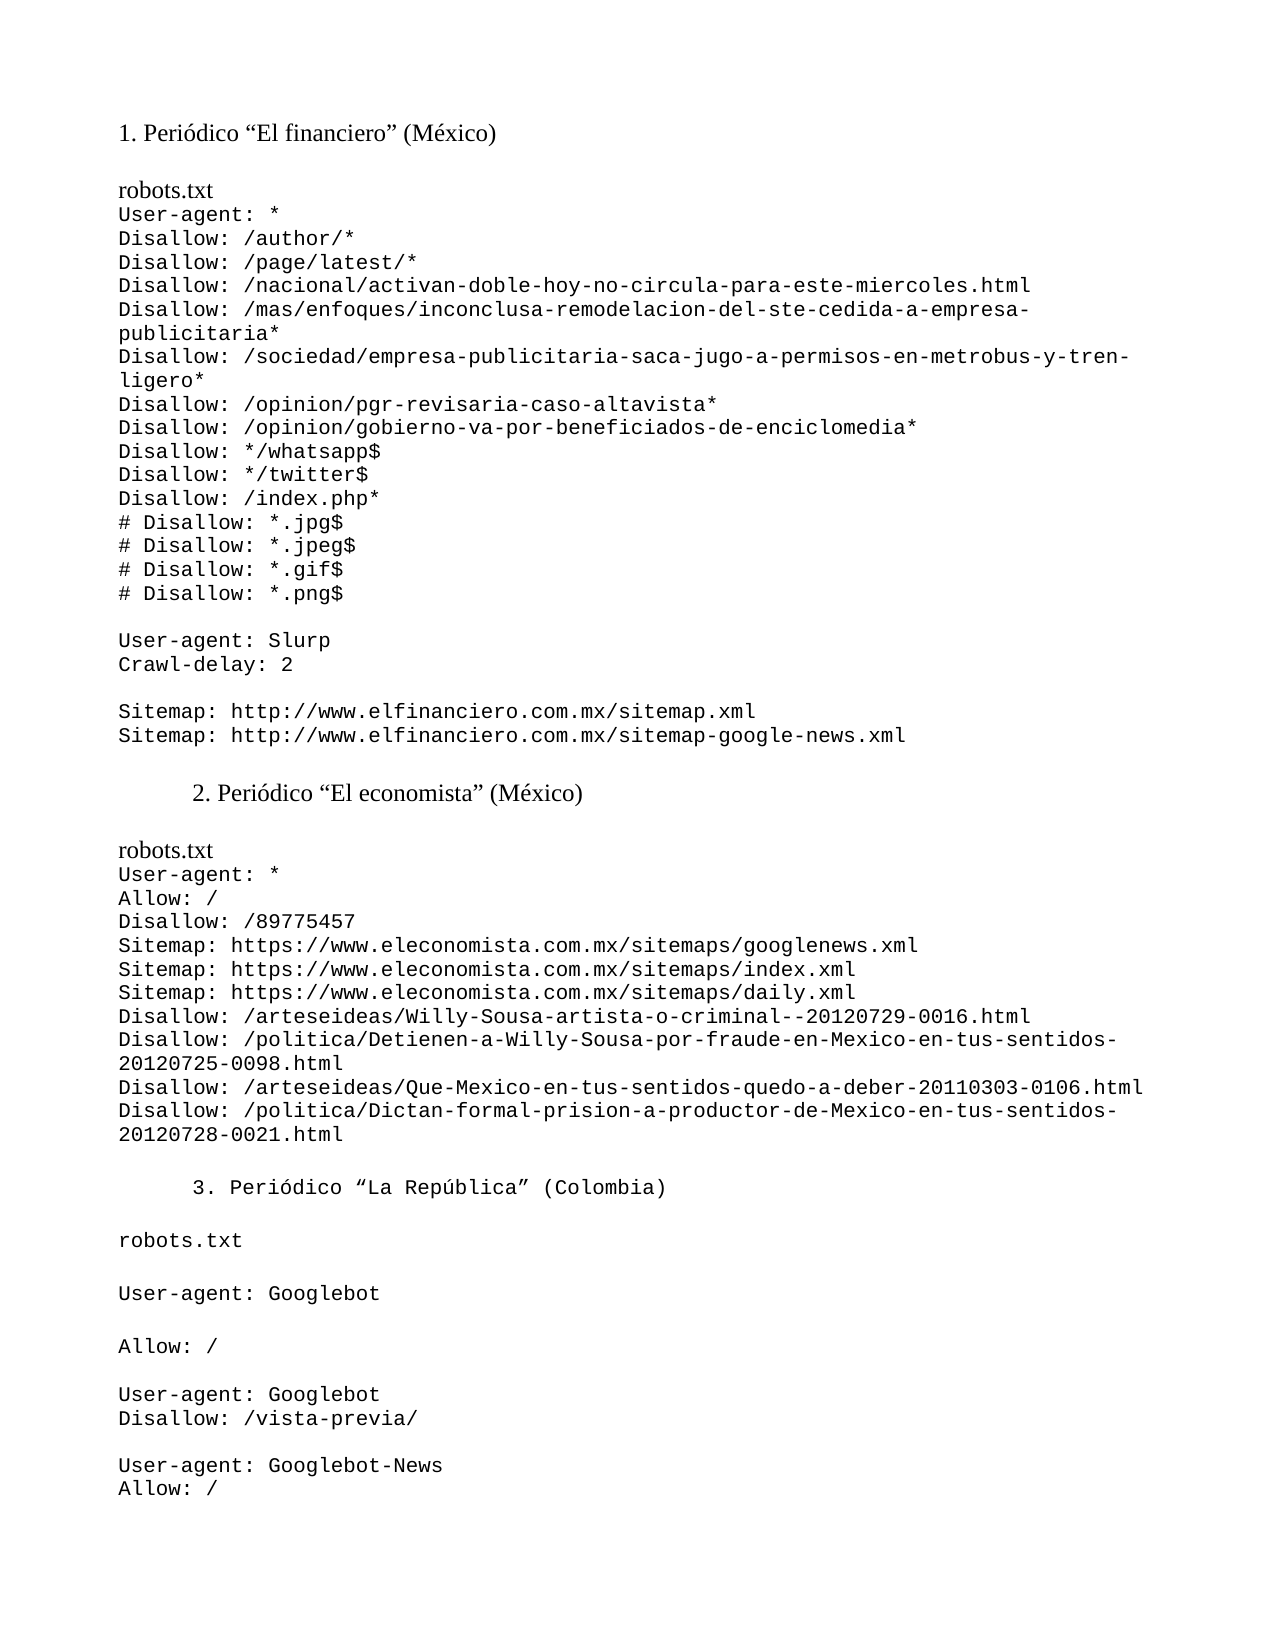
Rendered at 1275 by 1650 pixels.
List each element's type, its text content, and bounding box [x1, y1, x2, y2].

text # Disallow: *.jpg$ [118, 512, 1157, 535]
text Disallow: /politica/Dictan-formal-prision-a-productor-de-Mexico-en-tus-sentidos-20120728-0021.html [118, 1100, 1157, 1148]
text User-agent: * [118, 204, 1157, 228]
text Disallow: */whatsapp$ [118, 441, 1157, 464]
text User-agent: Slurp [118, 630, 1157, 654]
text Crawl-delay: 2 [118, 654, 1157, 677]
text Disallow: /sociedad/empresa-publicitaria-saca-jugo-a-permisos-en-metrobus-y-tren-ligero* [118, 346, 1157, 393]
text Disallow: /vista-previa/ [118, 1407, 1157, 1431]
text robots.txt [118, 176, 1157, 204]
text Disallow: /89775457 [118, 911, 1157, 935]
text 3. Periódico “La República” (Colombia) [192, 1177, 1157, 1201]
text User-agent: Googlebot [118, 1283, 1157, 1307]
text # Disallow: *.png$ [118, 583, 1157, 606]
text 1. Periódico “El financiero” (México) [118, 118, 1157, 147]
text Allow: / [118, 888, 1157, 911]
text Disallow: /politica/Detienen-a-Willy-Sousa-por-fraude-en-Mexico-en-tus-sentidos-20120725-0098.html [118, 1029, 1157, 1077]
text # Disallow: *.gif$ [118, 559, 1157, 583]
text Sitemap: https://www.eleconomista.com.mx/sitemaps/index.xml [118, 958, 1157, 982]
text Disallow: /opinion/pgr-revisaria-caso-altavista* [118, 393, 1157, 417]
text Allow: / [118, 1478, 1157, 1502]
text Disallow: /index.php* [118, 488, 1157, 512]
text 2. Periódico “El economista” (México) [192, 778, 1157, 806]
text Allow: / [118, 1337, 1157, 1360]
text # Disallow: *.jpeg$ [118, 535, 1157, 559]
text Sitemap: http://www.elfinanciero.com.mx/sitemap.xml [118, 701, 1157, 724]
text Disallow: /mas/enfoques/inconclusa-remodelacion-del-ste-cedida-a-empresa-publicitaria* [118, 299, 1157, 346]
text User-agent: Googlebot [118, 1384, 1157, 1407]
text robots.txt [118, 1230, 1157, 1254]
text Sitemap: http://www.elfinanciero.com.mx/sitemap-google-news.xml [118, 724, 1157, 748]
text Disallow: /arteseideas/Willy-Sousa-artista-o-criminal--20120729-0016.html [118, 1006, 1157, 1029]
text Disallow: /opinion/gobierno-va-por-beneficiados-de-enciclomedia* [118, 417, 1157, 441]
text Disallow: /page/latest/* [118, 252, 1157, 275]
text Disallow: /nacional/activan-doble-hoy-no-circula-para-este-miercoles.html [118, 275, 1157, 299]
text robots.txt [118, 835, 1157, 864]
text User-agent: * [118, 864, 1157, 888]
text Disallow: /author/* [118, 228, 1157, 252]
text Disallow: /arteseideas/Que-Mexico-en-tus-sentidos-quedo-a-deber-20110303-0106.html [118, 1077, 1157, 1100]
text User-agent: Googlebot-News [118, 1455, 1157, 1478]
text Sitemap: https://www.eleconomista.com.mx/sitemaps/daily.xml [118, 982, 1157, 1006]
text Sitemap: https://www.eleconomista.com.mx/sitemaps/googlenews.xml [118, 935, 1157, 958]
text Disallow: */twitter$ [118, 464, 1157, 488]
